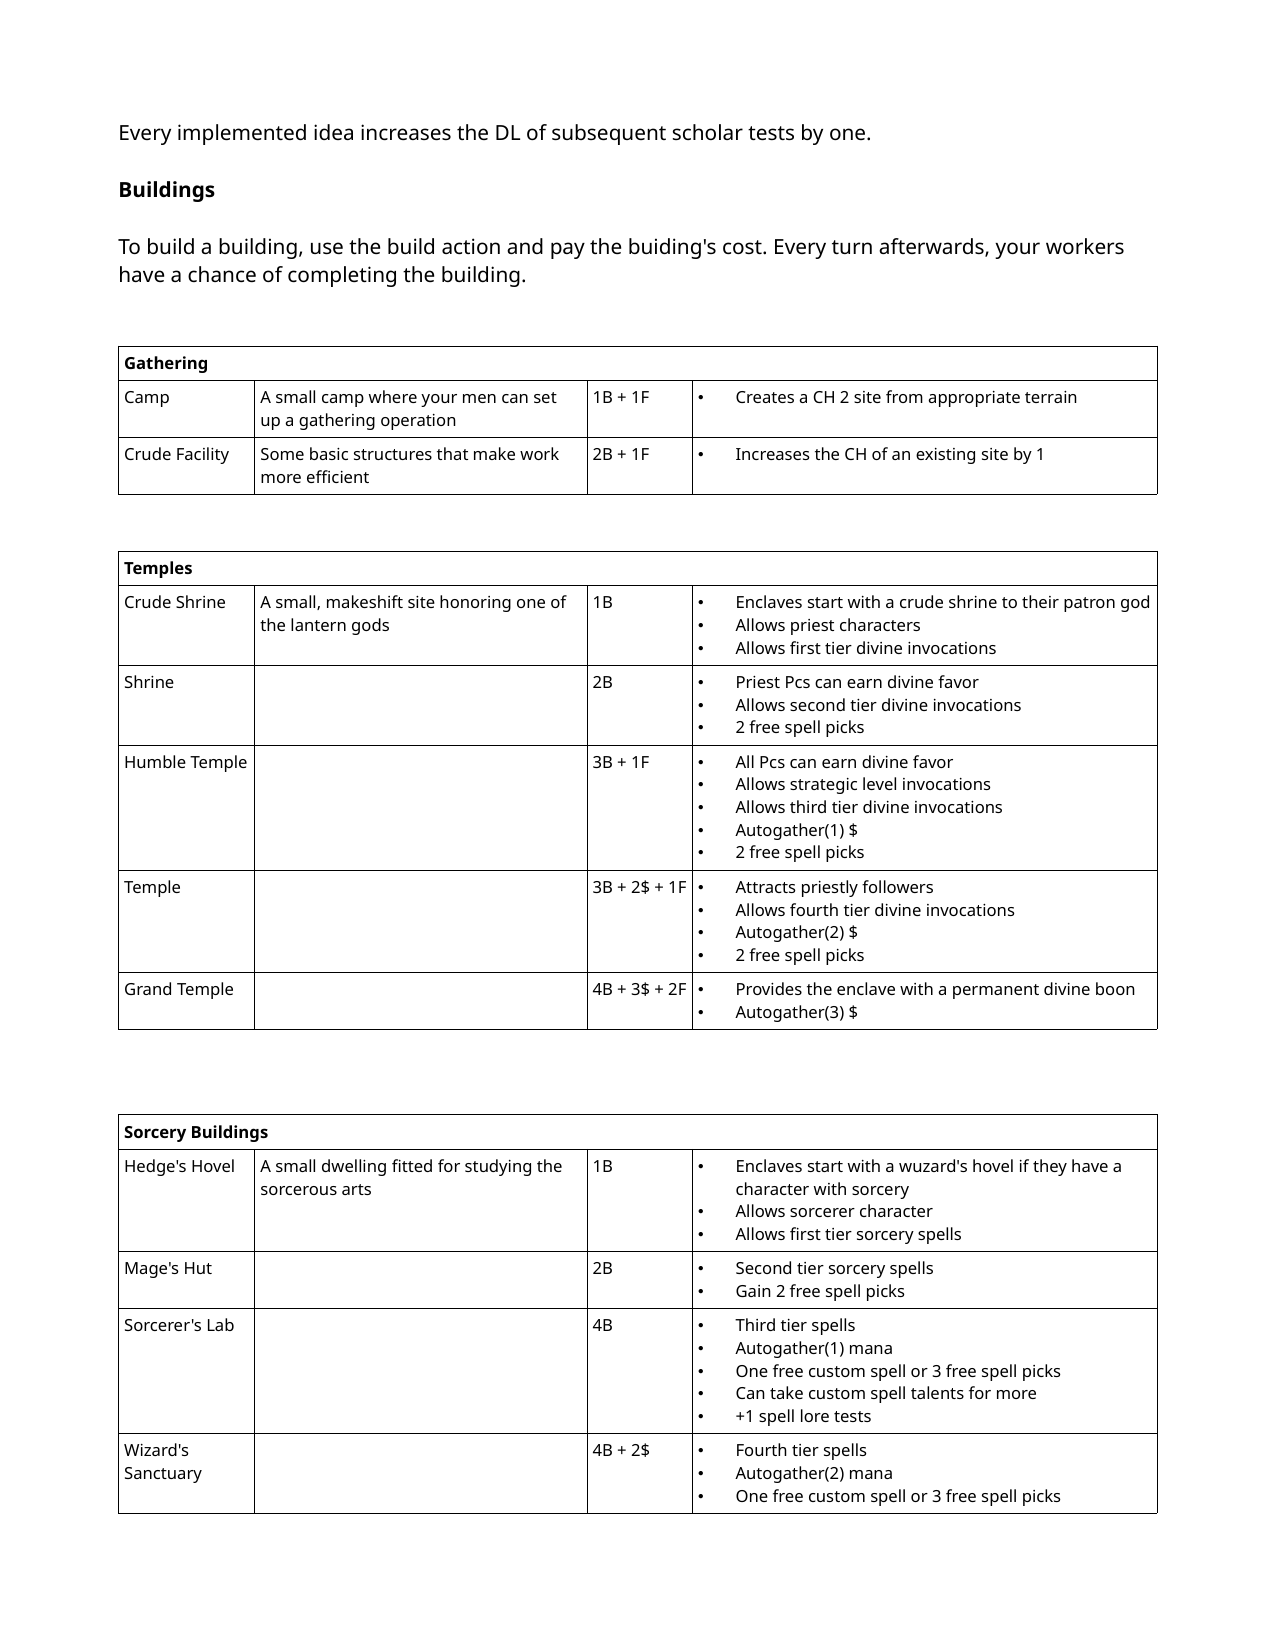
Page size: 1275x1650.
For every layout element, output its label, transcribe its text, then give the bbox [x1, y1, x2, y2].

table_cell Priest Pcs can earn divine favor Allows second tier divine invocations 2 free spell picks [693, 666, 1157, 744]
table_cell Increases the CH of an existing site by 1 [693, 438, 1157, 494]
table_cell 1B [588, 586, 692, 665]
table_cell Enclaves start with a wuzard's hovel if they have a character with sorcery Allows sorcerer character Allows first tier sorcery spells [693, 1150, 1157, 1251]
table_cell [255, 1434, 587, 1513]
table_cell Second tier sorcery spells Gain 2 free spell picks [693, 1252, 1157, 1308]
table_cell 3B + 2$ + 1F [588, 871, 692, 972]
text To build a building, use the build action and pay the buiding's cost. Every turn afterwards, your workers have a chance of completing the building. [118, 232, 1157, 289]
table_cell Humble Temple [119, 746, 254, 869]
text Buildings [118, 175, 1157, 203]
table_header Gathering [119, 347, 1157, 380]
table_cell [255, 871, 587, 972]
table_cell 4B [588, 1309, 692, 1433]
table_cell Third tier spells Autogather(1) mana One free custom spell or 3 free spell picks Can take custom spell talents for more +1 spell lore tests [693, 1309, 1157, 1433]
table_cell Enclaves start with a crude shrine to their patron god Allows priest characters Allows first tier divine invocations [693, 586, 1157, 665]
table_cell 4B + 2$ [588, 1434, 692, 1513]
table_cell [255, 666, 587, 744]
table_cell Wizard's Sanctuary [119, 1434, 254, 1513]
table_cell A small camp where your men can set up a gathering operation [255, 381, 587, 437]
table_cell Provides the enclave with a permanent divine boon Autogather(3) $ [693, 973, 1157, 1029]
table_cell [255, 746, 587, 869]
table_cell A small, makeshift site honoring one of the lantern gods [255, 586, 587, 665]
table_cell Hedge's Hovel [119, 1150, 254, 1251]
table_cell 1B [588, 1150, 692, 1251]
text Every implemented idea increases the DL of subsequent scholar tests by one. [118, 118, 1157, 147]
table_cell Crude Facility [119, 438, 254, 494]
table_cell 2B [588, 1252, 692, 1308]
table_header Sorcery Buildings [119, 1115, 1157, 1149]
table_cell Temple [119, 871, 254, 972]
table_cell [255, 973, 587, 1029]
table_cell All Pcs can earn divine favor Allows strategic level invocations Allows third tier divine invocations Autogather(1) $ 2 free spell picks [693, 746, 1157, 869]
table_cell A small dwelling fitted for studying the sorcerous arts [255, 1150, 587, 1251]
table_cell Grand Temple [119, 973, 254, 1029]
table_cell 1B + 1F [588, 381, 692, 437]
table_cell Sorcerer's Lab [119, 1309, 254, 1433]
table_cell 3B + 1F [588, 746, 692, 869]
table_cell [255, 1309, 587, 1433]
table_cell 4B + 3$ + 2F [588, 973, 692, 1029]
table_cell 2B + 1F [588, 438, 692, 494]
table_cell [255, 1252, 587, 1308]
table_cell Attracts priestly followers Allows fourth tier divine invocations Autogather(2) $ 2 free spell picks [693, 871, 1157, 972]
table_cell Fourth tier spells Autogather(2) mana One free custom spell or 3 free spell picks +2 spell lore tests [693, 1434, 1157, 1513]
table_header Temples [119, 552, 1157, 585]
table_cell Mage's Hut [119, 1252, 254, 1308]
table_cell Crude Shrine [119, 586, 254, 665]
table_cell Camp [119, 381, 254, 437]
table_cell 2B [588, 666, 692, 744]
table_cell Some basic structures that make work more efficient [255, 438, 587, 494]
table_cell Shrine [119, 666, 254, 744]
table_cell Creates a CH 2 site from appropriate terrain [693, 381, 1157, 437]
